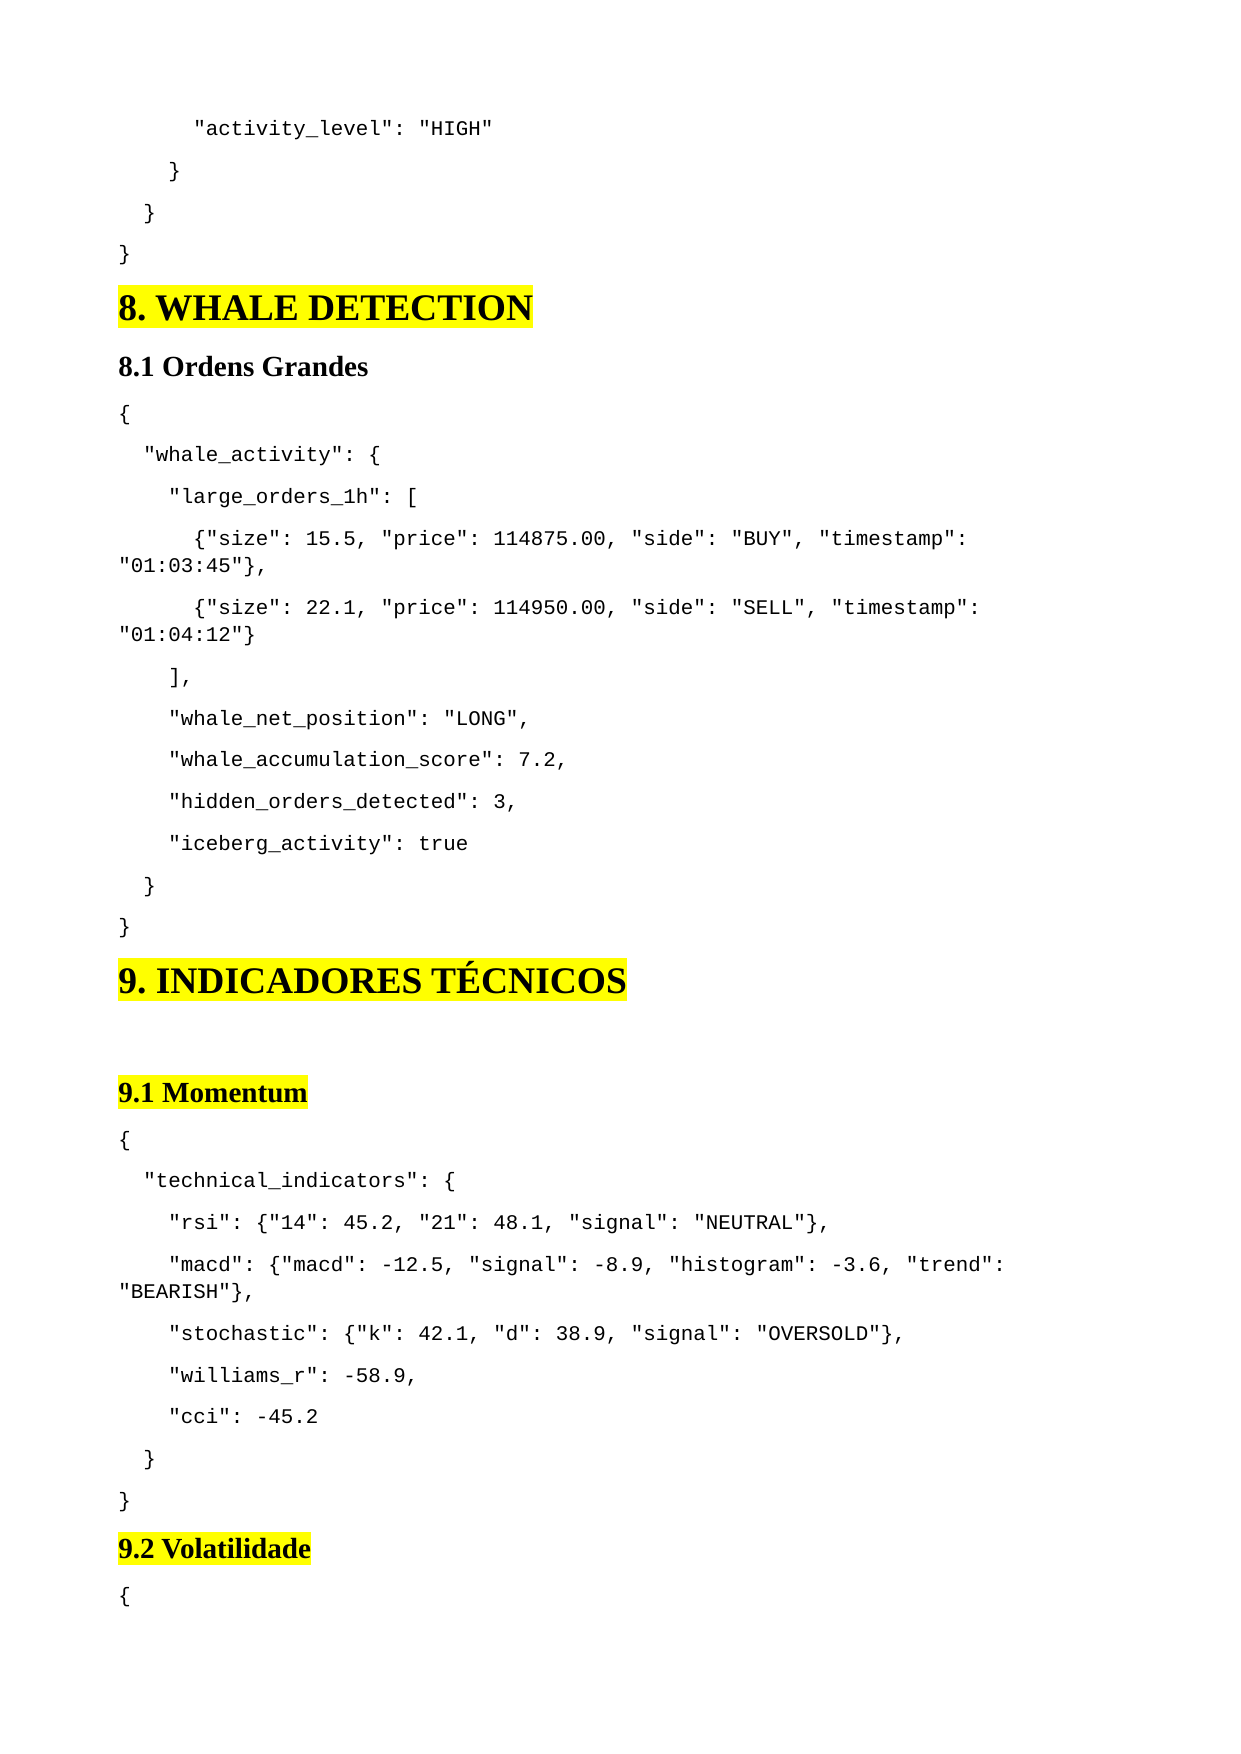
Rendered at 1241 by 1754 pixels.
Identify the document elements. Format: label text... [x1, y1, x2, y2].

text {"size": 15.5, "price": 114875.00, "side": "BUY", "timestamp": "01:03:45"}, [118, 528, 1122, 579]
text "technical_indicators": { [118, 1170, 1122, 1194]
text } [118, 202, 1122, 225]
text "activity_level": "HIGH" [118, 118, 1122, 142]
text "rsi": {"14": 45.2, "21": 48.1, "signal": "NEUTRAL"}, [118, 1212, 1122, 1236]
text {"size": 22.1, "price": 114950.00, "side": "SELL", "timestamp": "01:04:12"} [118, 597, 1122, 648]
text } [118, 874, 1122, 898]
text "hidden_orders_detected": 3, [118, 791, 1122, 815]
text "iceberg_activity": true [118, 833, 1122, 856]
text } [118, 243, 1122, 267]
subtitle 9. INDICADORES TÉCNICOS [118, 958, 1122, 1001]
text { [118, 402, 1122, 426]
text "stochastic": {"k": 42.1, "d": 38.9, "signal": "OVERSOLD"}, [118, 1323, 1122, 1346]
text } [118, 160, 1122, 183]
text } [118, 1448, 1122, 1472]
text "macd": {"macd": -12.5, "signal": -8.9, "histogram": -3.6, "trend": "BEARISH"}, [118, 1254, 1122, 1305]
subtitle 8.1 Ordens Grandes [118, 349, 1122, 383]
text } [118, 1490, 1122, 1513]
text "whale_accumulation_score": 7.2, [118, 749, 1122, 773]
subtitle 8. WHALE DETECTION [118, 285, 1122, 328]
text { [118, 1128, 1122, 1152]
subtitle 9.2 Volatilidade [118, 1532, 1122, 1565]
text } [118, 916, 1122, 940]
text "whale_net_position": "LONG", [118, 707, 1122, 731]
text ], [118, 666, 1122, 689]
text "williams_r": -58.9, [118, 1364, 1122, 1388]
subtitle 9.1 Momentum [118, 1075, 1122, 1109]
text "large_orders_1h": [ [118, 486, 1122, 510]
text "whale_activity": { [118, 444, 1122, 468]
text "cci": -45.2 [118, 1406, 1122, 1430]
text { [118, 1585, 1122, 1608]
